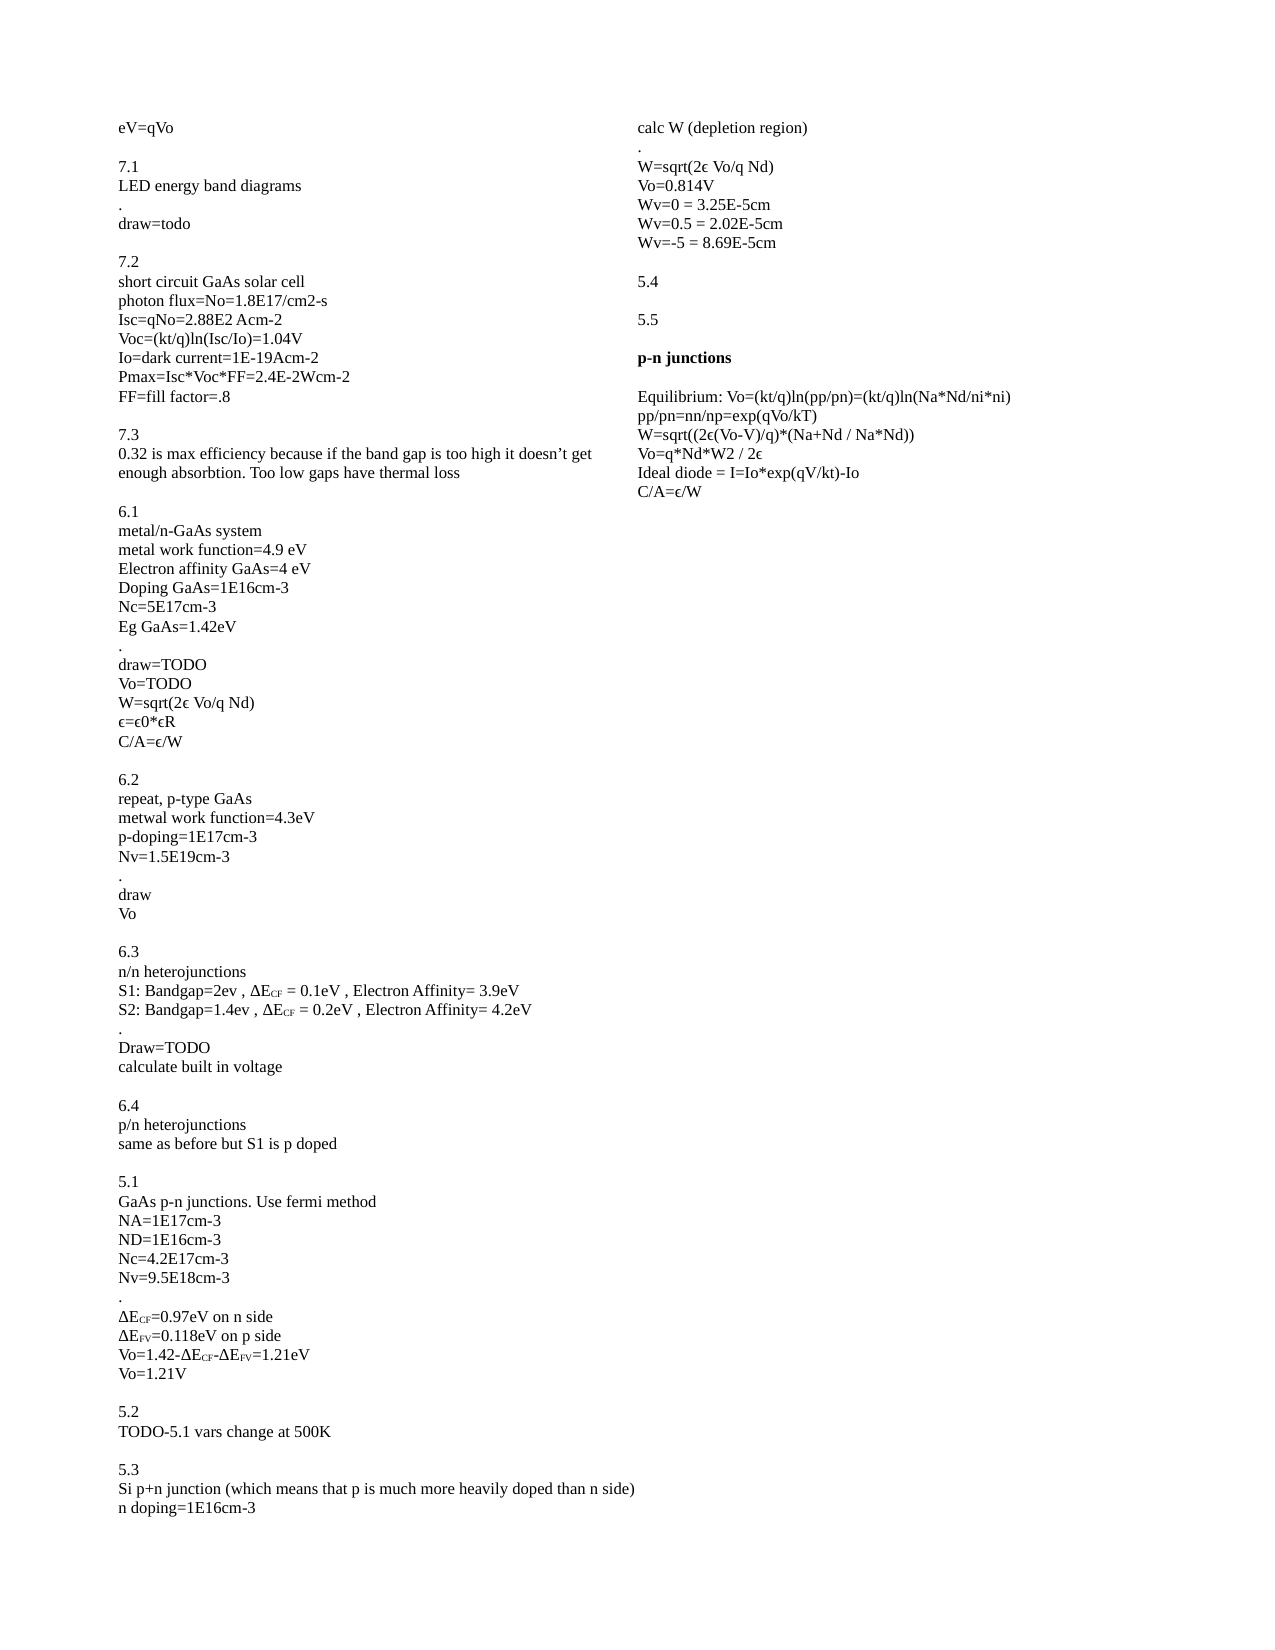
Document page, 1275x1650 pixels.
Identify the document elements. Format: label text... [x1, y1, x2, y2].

text Eg GaAs=1.42eV [118, 616, 637, 636]
text . [637, 137, 1157, 156]
text Equilibrium: Vo=(kt/q)ln(pp/pn)=(kt/q)ln(Na*Nd/ni*ni) [637, 386, 1157, 406]
text Vo=TODO [118, 674, 637, 693]
text same as before but S1 is p doped [118, 1134, 637, 1153]
text Si p+n junction (which means that p is much more heavily doped than n side) [118, 1479, 637, 1498]
text . [118, 866, 637, 885]
text n/n heterojunctions [118, 961, 637, 981]
text repeat, p-type GaAs [118, 789, 637, 808]
text . [118, 1287, 637, 1306]
text Electron affinity GaAs=4 eV [118, 559, 637, 578]
text 7.2 [118, 252, 637, 271]
text Voc=(kt/q)ln(Isc/Io)=1.04V [118, 329, 637, 348]
text Vo=q*Nd*W2 / 2ϵ [637, 444, 1157, 463]
text W=sqrt(2ϵ Vo/q Nd) [118, 693, 637, 712]
text Doping GaAs=1E16cm-3 [118, 578, 637, 597]
text 5.2 [118, 1402, 637, 1421]
text C/A=ϵ/W [118, 731, 637, 751]
text calc W (depletion region) [637, 118, 1157, 137]
text short circuit GaAs solar cell [118, 271, 637, 291]
text Io=dark current=1E-19Acm-2 [118, 348, 637, 367]
text 6.4 [118, 1096, 637, 1115]
text GaAs p-n junctions. Use fermi method [118, 1191, 637, 1211]
text . [118, 195, 637, 214]
text Draw=TODO [118, 1038, 637, 1057]
text 6.1 [118, 501, 637, 521]
text draw [118, 885, 637, 904]
text ΔEFV=0.118eV on p side [118, 1326, 637, 1345]
text Nc=5E17cm-3 [118, 597, 637, 616]
text Ideal diode = I=Io*exp(qV/kt)-Io [637, 463, 1157, 482]
text Isc=qNo=2.88E2 Acm-2 [118, 310, 637, 329]
text . [118, 636, 637, 655]
text S2: Bandgap=1.4ev , ΔECF = 0.2eV , Electron Affinity= 4.2eV [118, 1000, 637, 1019]
text . [118, 1019, 637, 1038]
text metwal work function=4.3eV [118, 808, 637, 827]
text W=sqrt((2ϵ(Vo-V)/q)*(Na+Nd / Na*Nd)) [637, 425, 1157, 444]
text pp/pn=nn/np=exp(qVo/kT) [637, 406, 1157, 425]
text 7.1 [118, 156, 637, 176]
text 5.3 [118, 1460, 637, 1479]
text ΔECF=0.97eV on n side [118, 1306, 637, 1326]
text W=sqrt(2ϵ Vo/q Nd) [637, 156, 1157, 176]
text p-doping=1E17cm-3 [118, 827, 637, 846]
text 0.32 is max efficiency because if the band gap is too high it doesn’t get enough absorbtion. Too low gaps have thermal loss [118, 444, 637, 482]
text draw=todo [118, 214, 637, 233]
text p-n junctions [637, 348, 1157, 367]
text 5.4 [637, 271, 1157, 291]
text 6.3 [118, 942, 637, 961]
text Nv=1.5E19cm-3 [118, 846, 637, 866]
text Wv=-5 = 8.69E-5cm [637, 233, 1157, 252]
text Nv=9.5E18cm-3 [118, 1268, 637, 1287]
text metal work function=4.9 eV [118, 540, 637, 559]
text FF=fill factor=.8 [118, 386, 637, 406]
text 5.1 [118, 1172, 637, 1191]
text 5.5 [637, 310, 1157, 329]
text Vo=1.42-ΔECF-ΔEFV=1.21eV [118, 1345, 637, 1364]
text Vo=1.21V [118, 1364, 637, 1383]
text Wv=0 = 3.25E-5cm [637, 195, 1157, 214]
text calculate built in voltage [118, 1057, 637, 1076]
text ϵ=ϵ0*ϵR [118, 712, 637, 731]
text metal/n-GaAs system [118, 521, 637, 540]
text 7.3 [118, 425, 637, 444]
text Nc=4.2E17cm-3 [118, 1249, 637, 1268]
text ND=1E16cm-3 [118, 1230, 637, 1249]
text Wv=0.5 = 2.02E-5cm [637, 214, 1157, 233]
text p/n heterojunctions [118, 1115, 637, 1134]
text Vo [118, 904, 637, 923]
text eV=qVo [118, 118, 637, 137]
text 6.2 [118, 770, 637, 789]
text S1: Bandgap=2ev , ΔECF = 0.1eV , Electron Affinity= 3.9eV [118, 981, 637, 1000]
text Vo=0.814V [637, 176, 1157, 195]
text TODO-5.1 vars change at 500K [118, 1421, 637, 1441]
text LED energy band diagrams [118, 176, 637, 195]
text n doping=1E16cm-3 [118, 1498, 637, 1517]
text photon flux=No=1.8E17/cm2-s [118, 291, 637, 310]
text NA=1E17cm-3 [118, 1211, 637, 1230]
text Pmax=Isc*Voc*FF=2.4E-2Wcm-2 [118, 367, 637, 386]
text draw=TODO [118, 655, 637, 674]
text C/A=ϵ/W [637, 482, 1157, 501]
